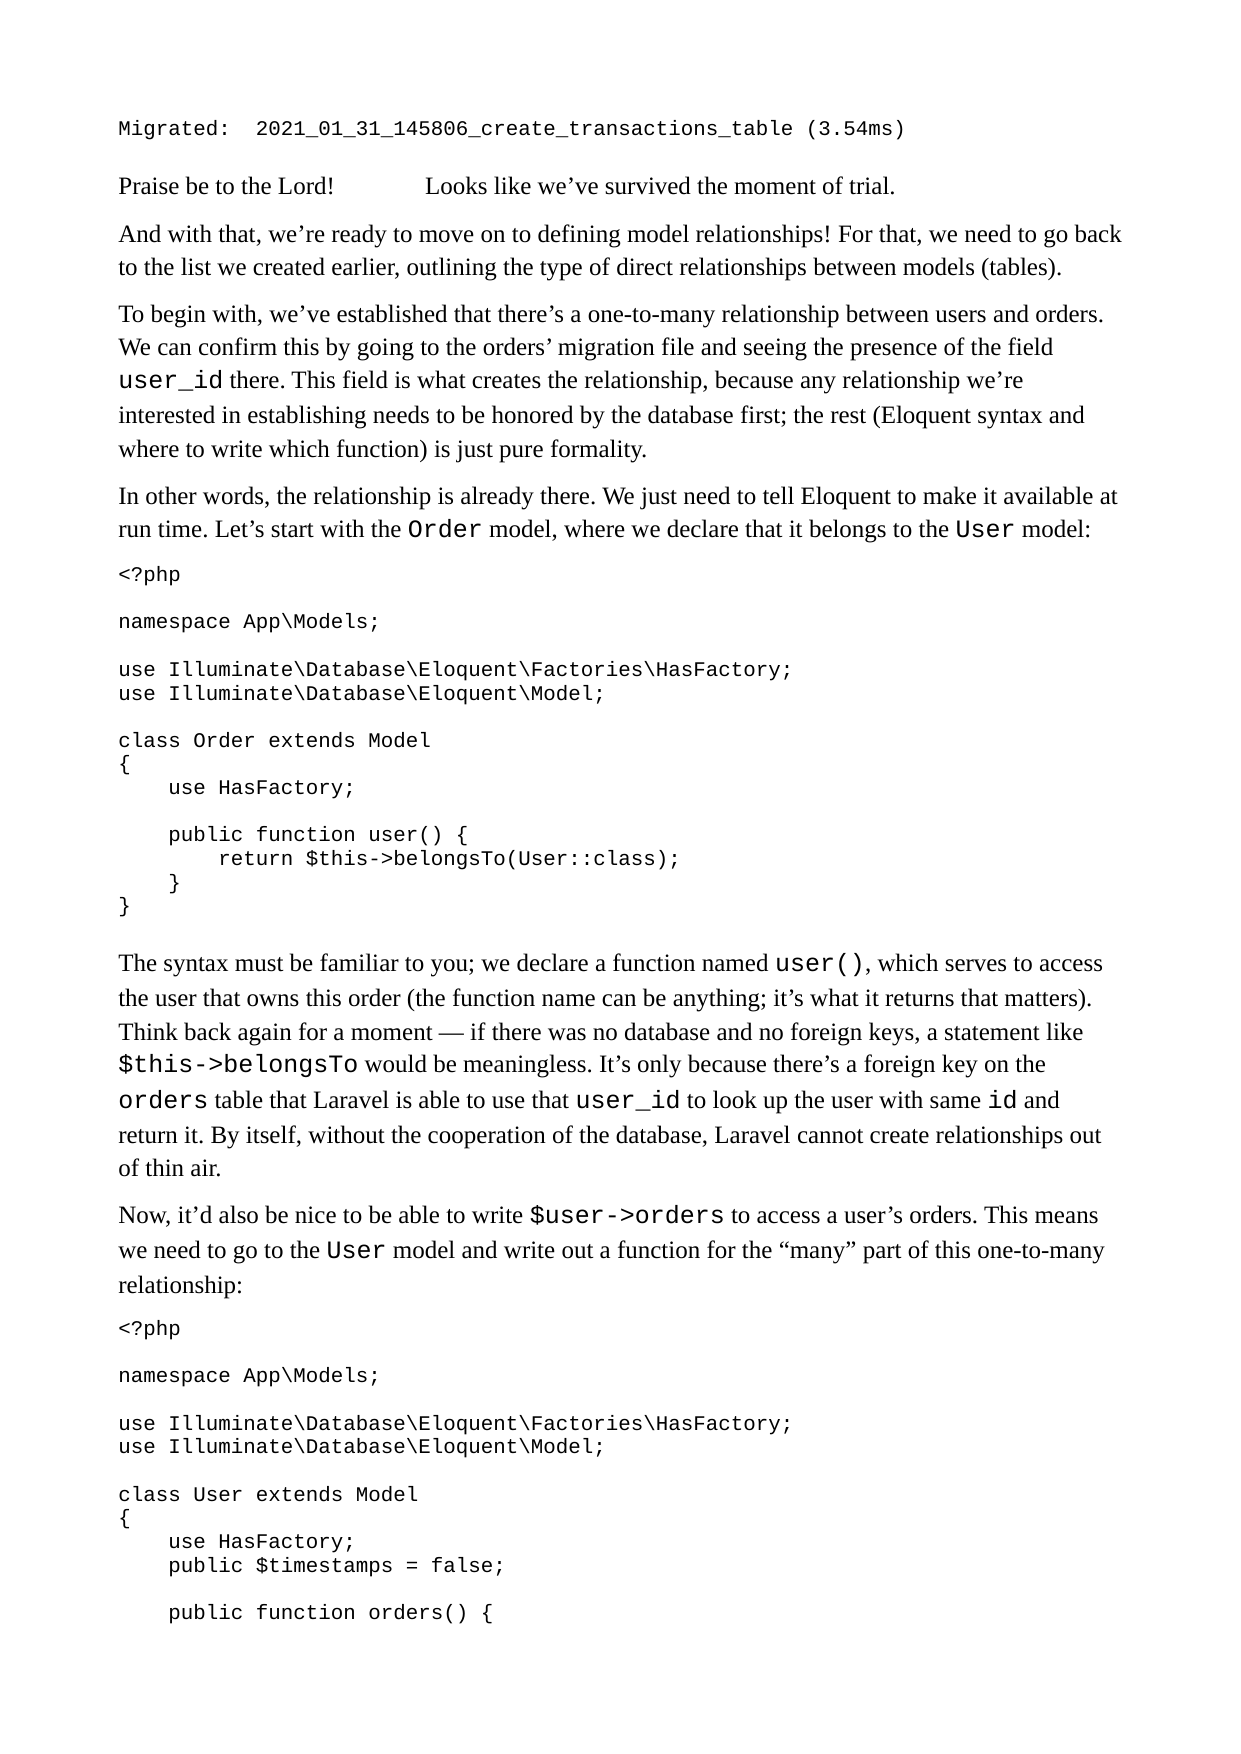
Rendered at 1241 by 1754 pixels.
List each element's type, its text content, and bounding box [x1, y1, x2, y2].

text { [118, 1507, 1122, 1531]
text use Illuminate\Database\Eloquent\Model; [118, 682, 1122, 706]
text class User extends Model [118, 1484, 1122, 1507]
text use Illuminate\Database\Eloquent\Factories\HasFactory; [118, 659, 1122, 682]
text <?php [118, 564, 1122, 588]
text public function user() { [118, 824, 1122, 848]
text use Illuminate\Database\Eloquent\Factories\HasFactory; [118, 1413, 1122, 1436]
text In other words, the relationship is already there. We just need to tell Eloquent to make it available at run time. Let’s start with the Order model, where we declare that it belongs to the User model: [118, 481, 1122, 545]
text <?php [118, 1318, 1122, 1342]
text public function orders() { [118, 1602, 1122, 1626]
text Migrated: 2021_01_31_145806_create_transactions_table (3.54ms) [118, 118, 1122, 142]
text Now, it’d also be nice to be able to write $user->orders to access a user’s orders. This means we need to go to the User model and write out a function for the “many” part of this one-to-many relationship: [118, 1200, 1122, 1299]
text } [118, 872, 1122, 895]
text To begin with, we’ve established that there’s a one-to-many relationship between users and orders. We can confirm this by going to the orders’ migration file and seeing the presence of the field user_id there. This field is what creates the relationship, because any relationship we’re interested in establishing needs to be honored by the database first; the rest (Eloquent syntax and where to write which function) is just pure formality. [118, 299, 1122, 462]
text And with that, we’re ready to move on to defining model relationships! For that, we need to go back to the list we created earlier, outlining the type of direct relationships between models (tables). [118, 219, 1122, 281]
text public $timestamps = false; [118, 1555, 1122, 1578]
text use Illuminate\Database\Eloquent\Model; [118, 1436, 1122, 1460]
text } [118, 895, 1122, 919]
text use HasFactory; [118, 777, 1122, 801]
text Praise be to the Lord! 🙏🏻🙏🏻 Looks like we’ve survived the moment of trial. [118, 171, 1122, 200]
text The syntax must be familiar to you; we declare a function named user(), which serves to access the user that owns this order (the function name can be anything; it’s what it returns that matters). Think back again for a moment — if there was no database and no foreign keys, a statement like $this->belongsTo would be meaningless. It’s only because there’s a foreign key on the orders table that Laravel is able to use that user_id to look up the user with same id and return it. By itself, without the cooperation of the database, Laravel cannot create relationships out of thin air. [118, 948, 1122, 1182]
text namespace App\Models; [118, 1366, 1122, 1389]
text use HasFactory; [118, 1531, 1122, 1555]
text return $this->belongsTo(User::class); [118, 848, 1122, 872]
text { [118, 753, 1122, 777]
text namespace App\Models; [118, 612, 1122, 635]
text class Order extends Model [118, 730, 1122, 753]
